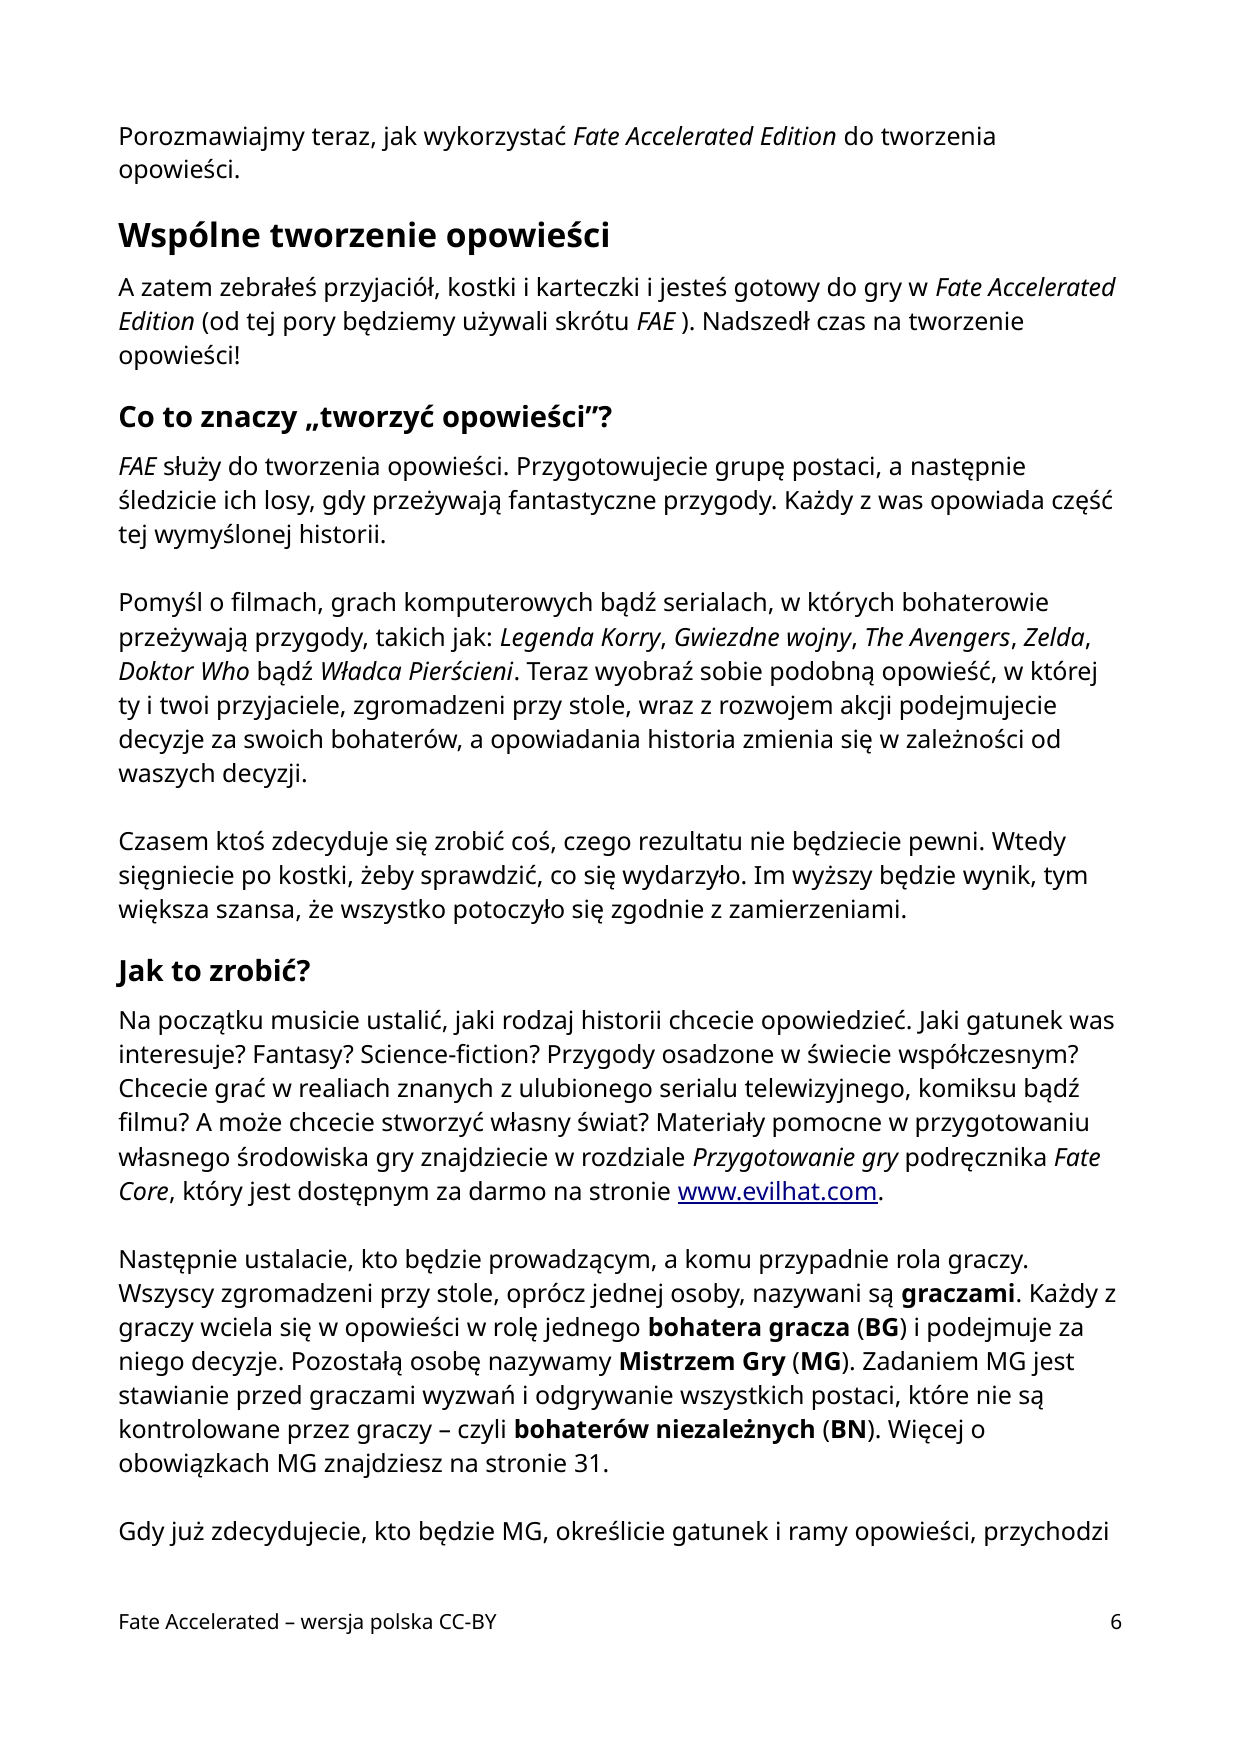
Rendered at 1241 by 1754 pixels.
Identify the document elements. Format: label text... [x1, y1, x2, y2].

text Porozmawiajmy teraz, jak wykorzystać Fate Accelerated Edition do tworzenia opowieści. [118, 118, 1122, 186]
text Gdy już zdecydujecie, kto będzie MG, określicie gatunek i ramy opowieści, przychodzi czas na stworzenie postaci graczy – o tym będzie kolejny rozdział (str. 6). [118, 1514, 1122, 1548]
text Czasem ktoś zdecyduje się zrobić coś, czego rezultatu nie będziecie pewni. Wtedy sięgniecie po kostki, żeby sprawdzić, co się wydarzyło. Im wyższy będzie wynik, tym większa szansa, że wszystko potoczyło się zgodnie z zamierzeniami. [118, 823, 1122, 926]
text A zatem zebrałeś przyjaciół, kostki i karteczki i jesteś gotowy do gry w Fate Accelerated Edition (od tej pory będziemy używali skrótu FAE). Nadszedł czas na tworzenie opowieści! [118, 269, 1122, 372]
text Pomyśl o filmach, grach komputerowych bądź serialach, w których bohaterowie przeżywają przygody, takich jak: Legenda Korry, Gwiezdne wojny, The Avengers, Zelda, Doktor Who bądź Władca Pierścieni. Teraz wyobraź sobie podobną opowieść, w której ty i twoi przyjaciele, zgromadzeni przy stole, wraz z rozwojem akcji podejmujecie decyzje za swoich bohaterów, a opowiadania historia zmienia się w zależności od waszych decyzji. [118, 585, 1122, 789]
text FAE służy do tworzenia opowieści. Przygotowujecie grupę postaci, a następnie śledzicie ich losy, gdy przeżywają fantastyczne przygody. Każdy z was opowiada część tej wymyślonej historii. [118, 449, 1122, 551]
subtitle Jak to zrobić? [118, 951, 1122, 990]
subtitle Wspólne tworzenie opowieści [118, 211, 1122, 257]
text Na początku musicie ustalić, jaki rodzaj historii chcecie opowiedzieć. Jaki gatunek was interesuje? Fantasy? Science-fiction? Przygody osadzone w świecie współczesnym? Chcecie grać w realiach znanych z ulubionego serialu telewizyjnego, komiksu bądź filmu? A może chcecie stworzyć własny świat? Materiały pomocne w przygotowaniu własnego środowiska gry znajdziecie w rozdziale Przygotowanie gry podręcznika Fate Core, który jest dostępnym za darmo na stronie www.evilhat.com. [118, 1003, 1122, 1207]
subtitle Co to znaczy „tworzyć opowieści”? [118, 397, 1122, 436]
text Następnie ustalacie, kto będzie prowadzącym, a komu przypadnie rola graczy. Wszyscy zgromadzeni przy stole, oprócz jednej osoby, nazywani są graczami. Każdy z graczy wciela się w opowieści w rolę jednego bohatera gracza (BG) i podejmuje za niego decyzje. Pozostałą osobę nazywamy Mistrzem Gry (MG). Zadaniem MG jest stawianie przed graczami wyzwań i odgrywanie wszystkich postaci, które nie są kontrolowane przez graczy – czyli bohaterów niezależnych (BN). Więcej o obowiązkach MG znajdziesz na stronie 25. [118, 1241, 1122, 1480]
